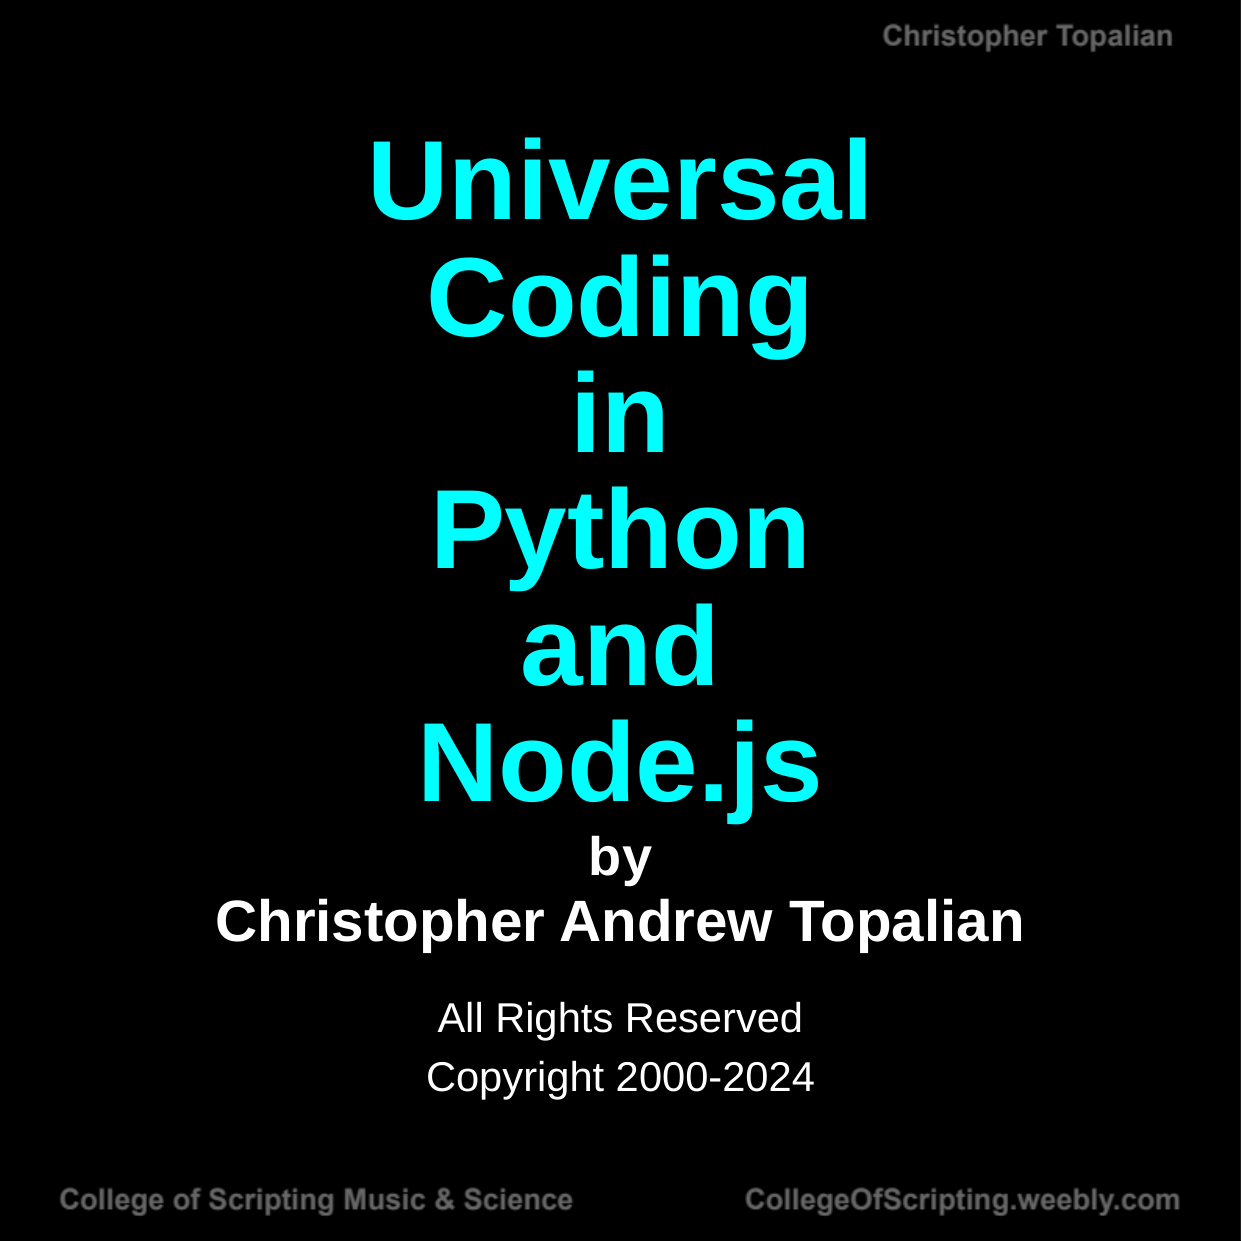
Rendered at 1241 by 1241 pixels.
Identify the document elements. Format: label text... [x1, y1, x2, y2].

text All Rights Reserved [75, 983, 1166, 1042]
text Python [75, 476, 1166, 592]
text Universal [75, 127, 1166, 243]
text in [75, 359, 1166, 476]
text Christopher Andrew Topalian [75, 887, 1166, 954]
text Node.js [75, 708, 1166, 825]
text and [75, 592, 1166, 708]
text Coding [75, 243, 1166, 359]
text by [75, 825, 1166, 887]
text Copyright 2000-2024 [75, 1042, 1166, 1100]
